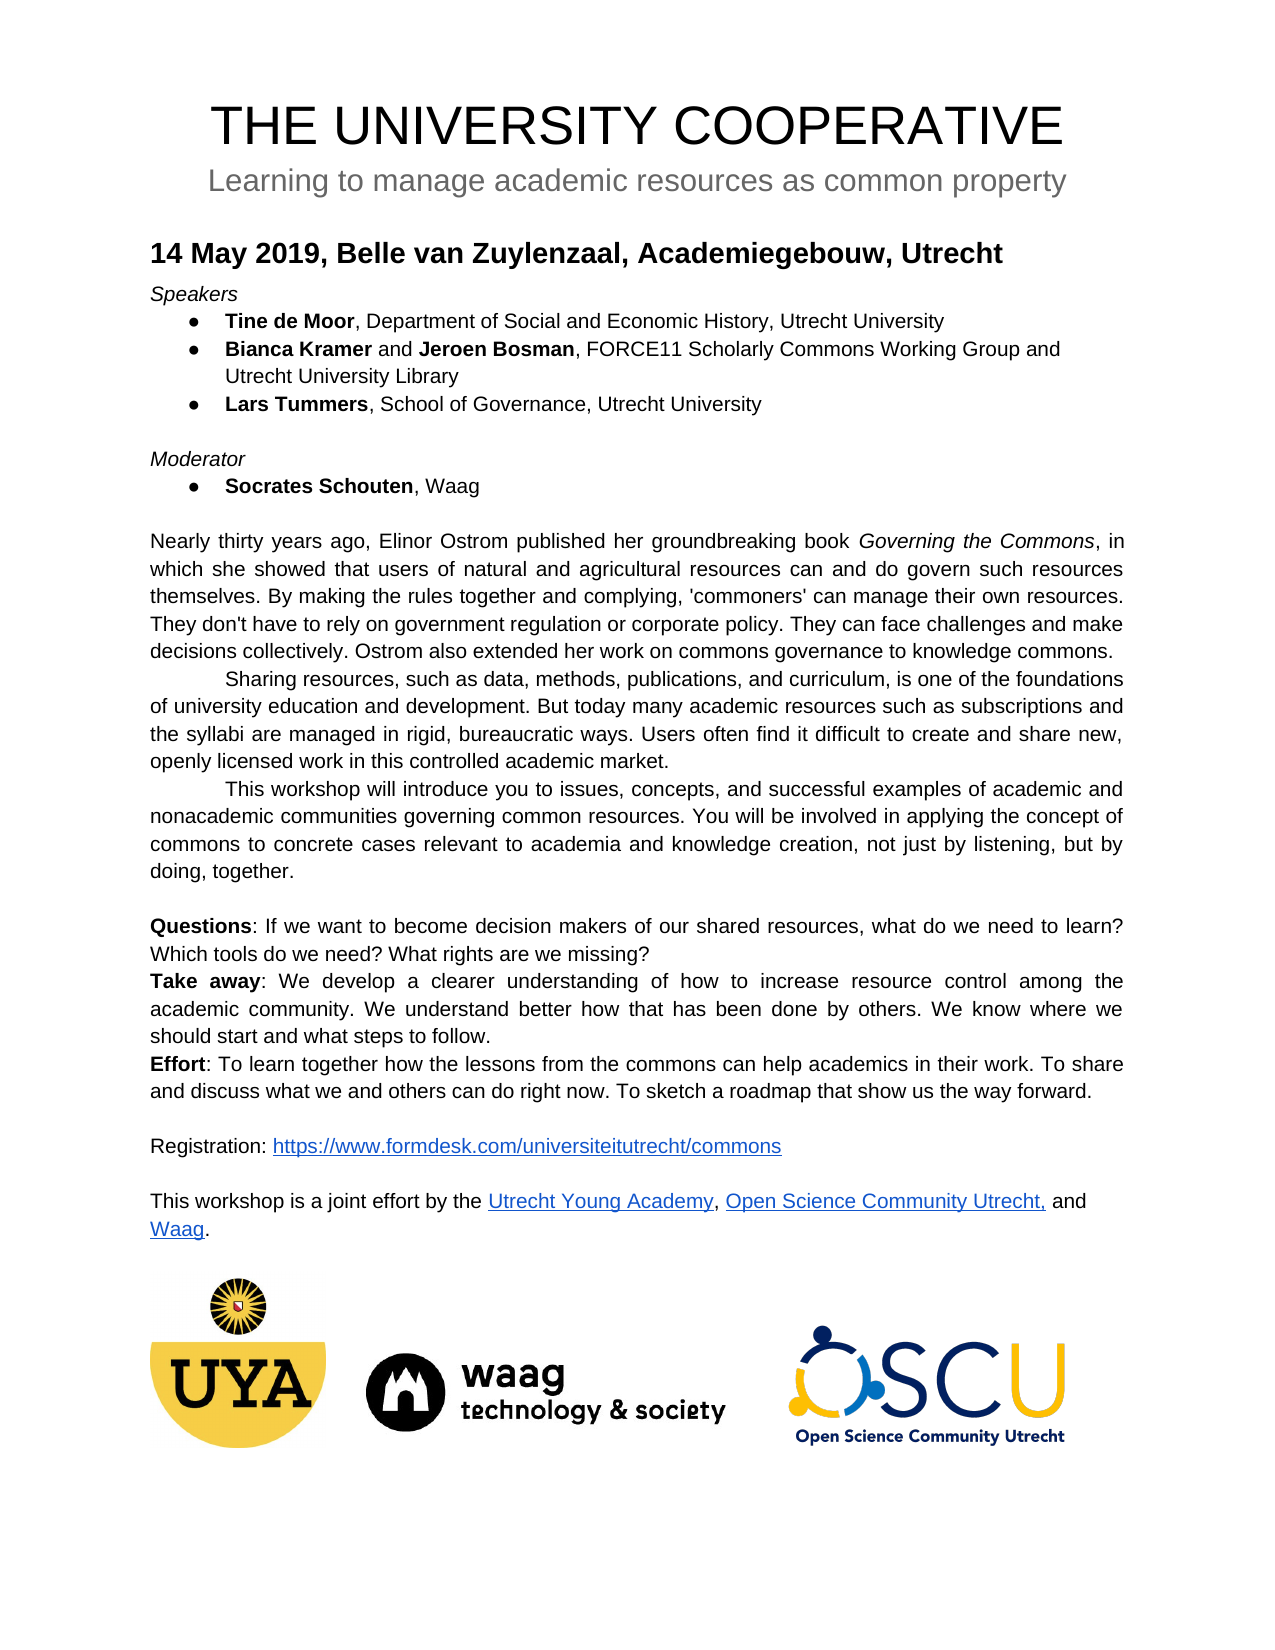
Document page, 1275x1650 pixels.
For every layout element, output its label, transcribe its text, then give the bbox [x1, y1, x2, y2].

picture [150, 1271, 326, 1448]
list Bianca Kramer and Jeroen Bosman, FORCE11 Scholarly Commons Working Group and Utrecht University Library [187, 337, 1125, 388]
text Moderator [150, 447, 1125, 471]
list Socrates Schouten, Waag [187, 474, 1125, 498]
picture [787, 1324, 1074, 1448]
list Tine de Moor, Department of Social and Economic History, Utrecht University [187, 309, 1125, 333]
list Lars Tummers, School of Governance, Utrecht University [187, 392, 1125, 416]
subtitle Learning to manage academic resources as common property [150, 162, 1125, 198]
title THE UNIVERSITY COOPERATIVE [150, 94, 1125, 156]
text Sharing resources, such as data, methods, publications, and curriculum, is one of the foundations of university education and development. But today many academic resources such as subscriptions and the syllabi are managed in rigid, bureaucratic ways. Users often find it difficult to create and share new, openly licensed work in this controlled academic market. [150, 667, 1125, 773]
text Effort: To learn together how the lessons from the commons can help academics in their work. To share and discuss what we and others can do right now. To sketch a roadmap that show us the way forward. [150, 1052, 1125, 1103]
text Registration: https://www.formdesk.com/universiteitutrecht/commons [150, 1134, 1125, 1158]
text Nearly thirty years ago, Elinor Ostrom published her groundbreaking book Governing the Commons, in which she showed that users of natural and agricultural resources can and do govern such resources themselves. By making the rules together and complying, 'commoners' can manage their own resources. They don't have to rely on government regulation or corporate policy. They can face challenges and make decisions collectively. Ostrom also extended her work on commons governance to knowledge commons. [150, 529, 1125, 663]
text Questions: If we want to become decision makers of our shared resources, what do we need to learn? Which tools do we need? What rights are we missing? [150, 914, 1125, 966]
text Take away: We develop a clearer understanding of how to increase resource control among the academic community. We understand better how that has been done by others. We know where we should start and what steps to follow. [150, 969, 1125, 1048]
text This workshop is a joint effort by the Utrecht Young Academy, Open Science Community Utrecht, and Waag. [150, 1189, 1125, 1241]
picture [332, 1335, 776, 1448]
text Speakers [150, 282, 1125, 306]
subtitle 14 May 2019, Belle van Zuylenzaal, Academiegebouw, Utrecht [150, 236, 1125, 269]
text This workshop will introduce you to issues, concepts, and successful examples of academic and nonacademic communities governing common resources. You will be involved in applying the concept of commons to concrete cases relevant to academia and knowledge creation, not just by listening, but by doing, together. [150, 777, 1125, 883]
